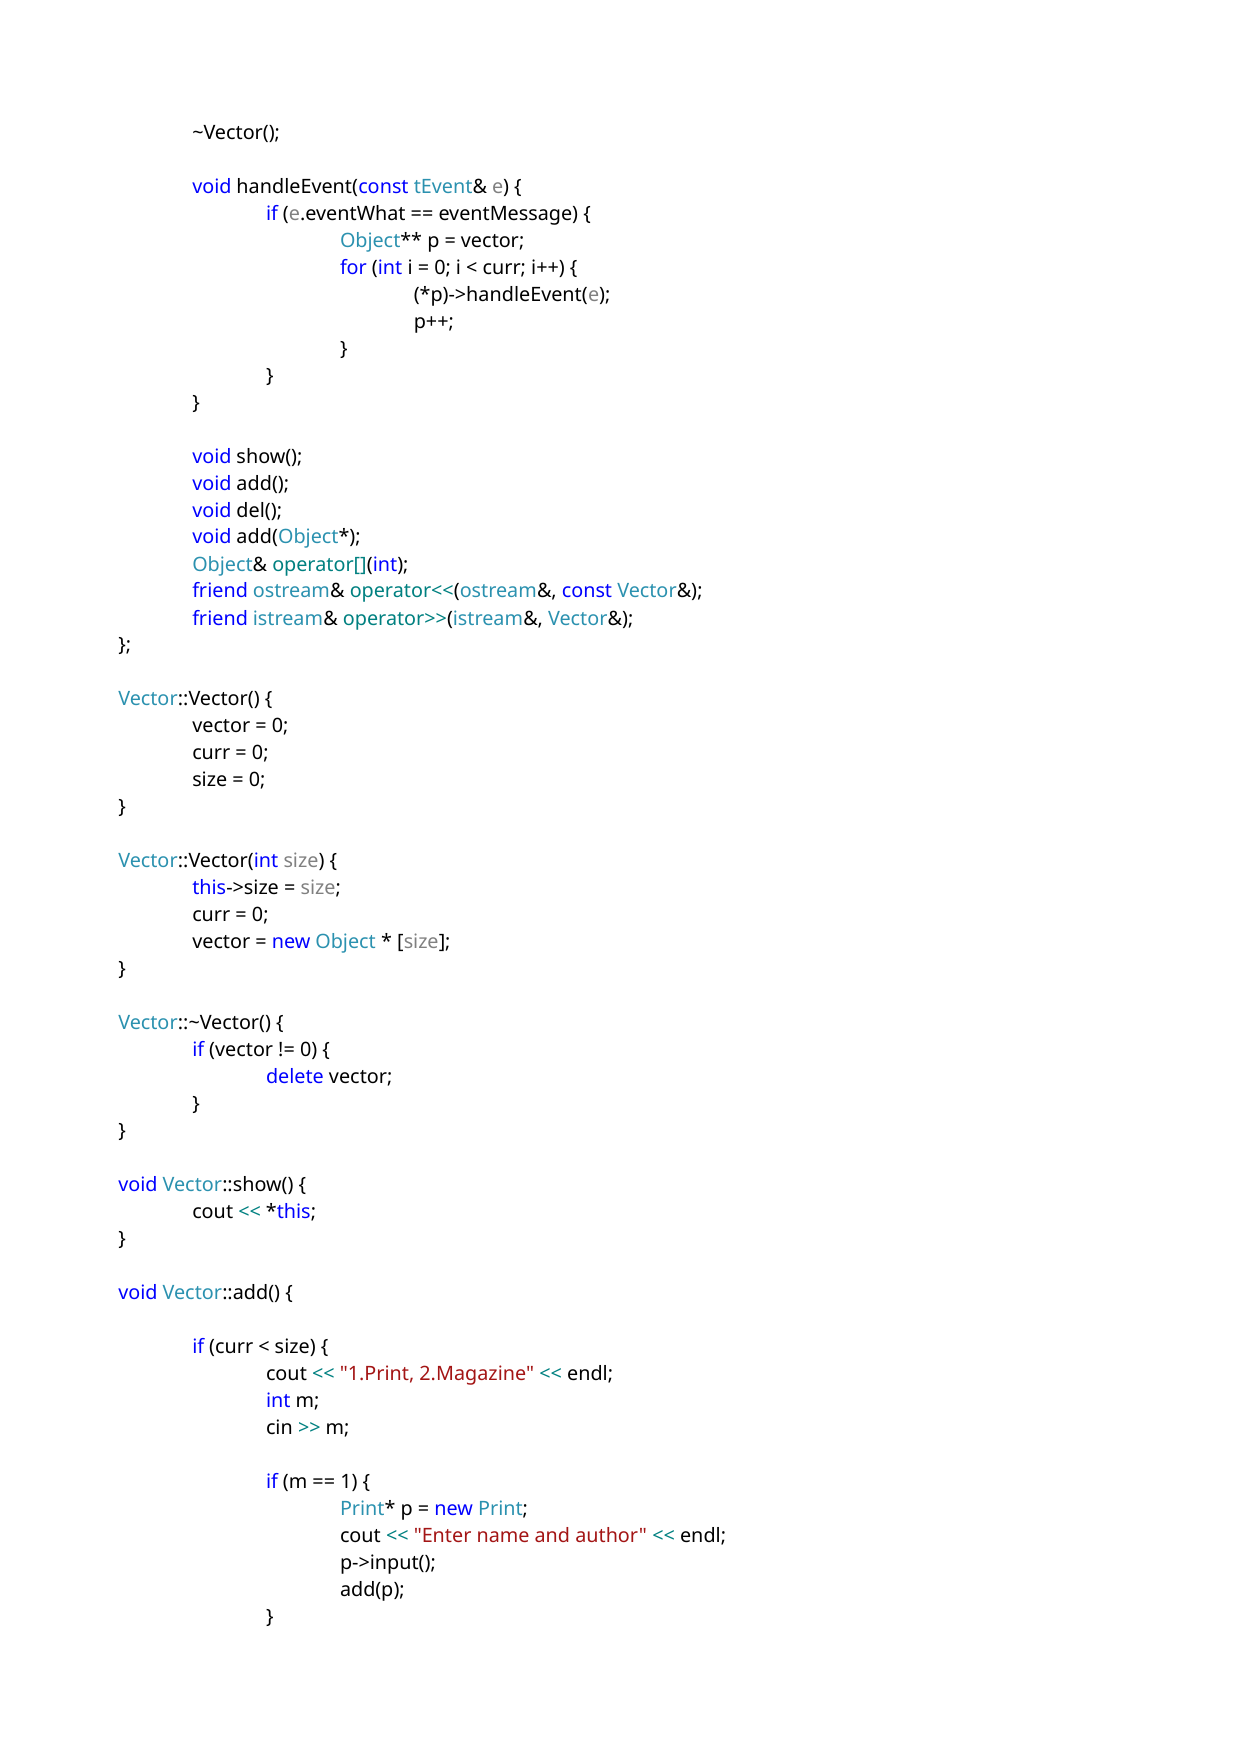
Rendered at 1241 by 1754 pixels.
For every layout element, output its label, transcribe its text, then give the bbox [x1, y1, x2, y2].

text p->input(); [118, 1548, 1122, 1575]
text } [118, 361, 1122, 388]
text size = 0; [118, 766, 1122, 793]
text int m; [118, 1386, 1122, 1413]
text vector = 0; [118, 712, 1122, 739]
text } [118, 1224, 1122, 1251]
text void add(Object*); [118, 523, 1122, 550]
text } [118, 334, 1122, 361]
text cout << "Enter name and author" << endl; [118, 1521, 1122, 1548]
text cout << "1.Print, 2.Magazine" << endl; [118, 1359, 1122, 1386]
text delete vector; [118, 1062, 1122, 1089]
text friend ostream& operator<<(ostream&, const Vector&); [118, 577, 1122, 604]
text Vector::Vector(int size) { [118, 847, 1122, 873]
text friend istream& operator>>(istream&, Vector&); [118, 604, 1122, 631]
text void show(); [118, 442, 1122, 469]
text if (curr < size) { [118, 1332, 1122, 1359]
text ~Vector(); [118, 118, 1122, 145]
text void add(); [118, 469, 1122, 496]
text this->size = size; [118, 873, 1122, 901]
text } [118, 1116, 1122, 1143]
text add(p); [118, 1575, 1122, 1602]
text Object& operator[](int); [118, 550, 1122, 577]
text curr = 0; [118, 739, 1122, 766]
text cout << *this; [118, 1197, 1122, 1224]
text Print* p = new Print; [118, 1494, 1122, 1521]
text } [118, 388, 1122, 415]
text } [118, 1089, 1122, 1116]
text if (m == 1) { [118, 1467, 1122, 1494]
text if (vector != 0) { [118, 1035, 1122, 1062]
text } [118, 954, 1122, 981]
text vector = new Object * [size]; [118, 927, 1122, 954]
text Vector::Vector() { [118, 685, 1122, 712]
text }; [118, 631, 1122, 658]
text (*p)->handleEvent(e); [118, 280, 1122, 307]
text void del(); [118, 496, 1122, 523]
text } [118, 793, 1122, 819]
text p++; [118, 307, 1122, 334]
text curr = 0; [118, 901, 1122, 927]
text } [118, 1602, 1122, 1629]
text void Vector::show() { [118, 1170, 1122, 1197]
text Vector::~Vector() { [118, 1008, 1122, 1035]
text if (e.eventWhat == eventMessage) { [118, 199, 1122, 226]
text for (int i = 0; i < curr; i++) { [118, 253, 1122, 280]
text void handleEvent(const tEvent& e) { [118, 172, 1122, 199]
text Object** p = vector; [118, 226, 1122, 253]
text void Vector::add() { [118, 1278, 1122, 1305]
text cin >> m; [118, 1413, 1122, 1440]
